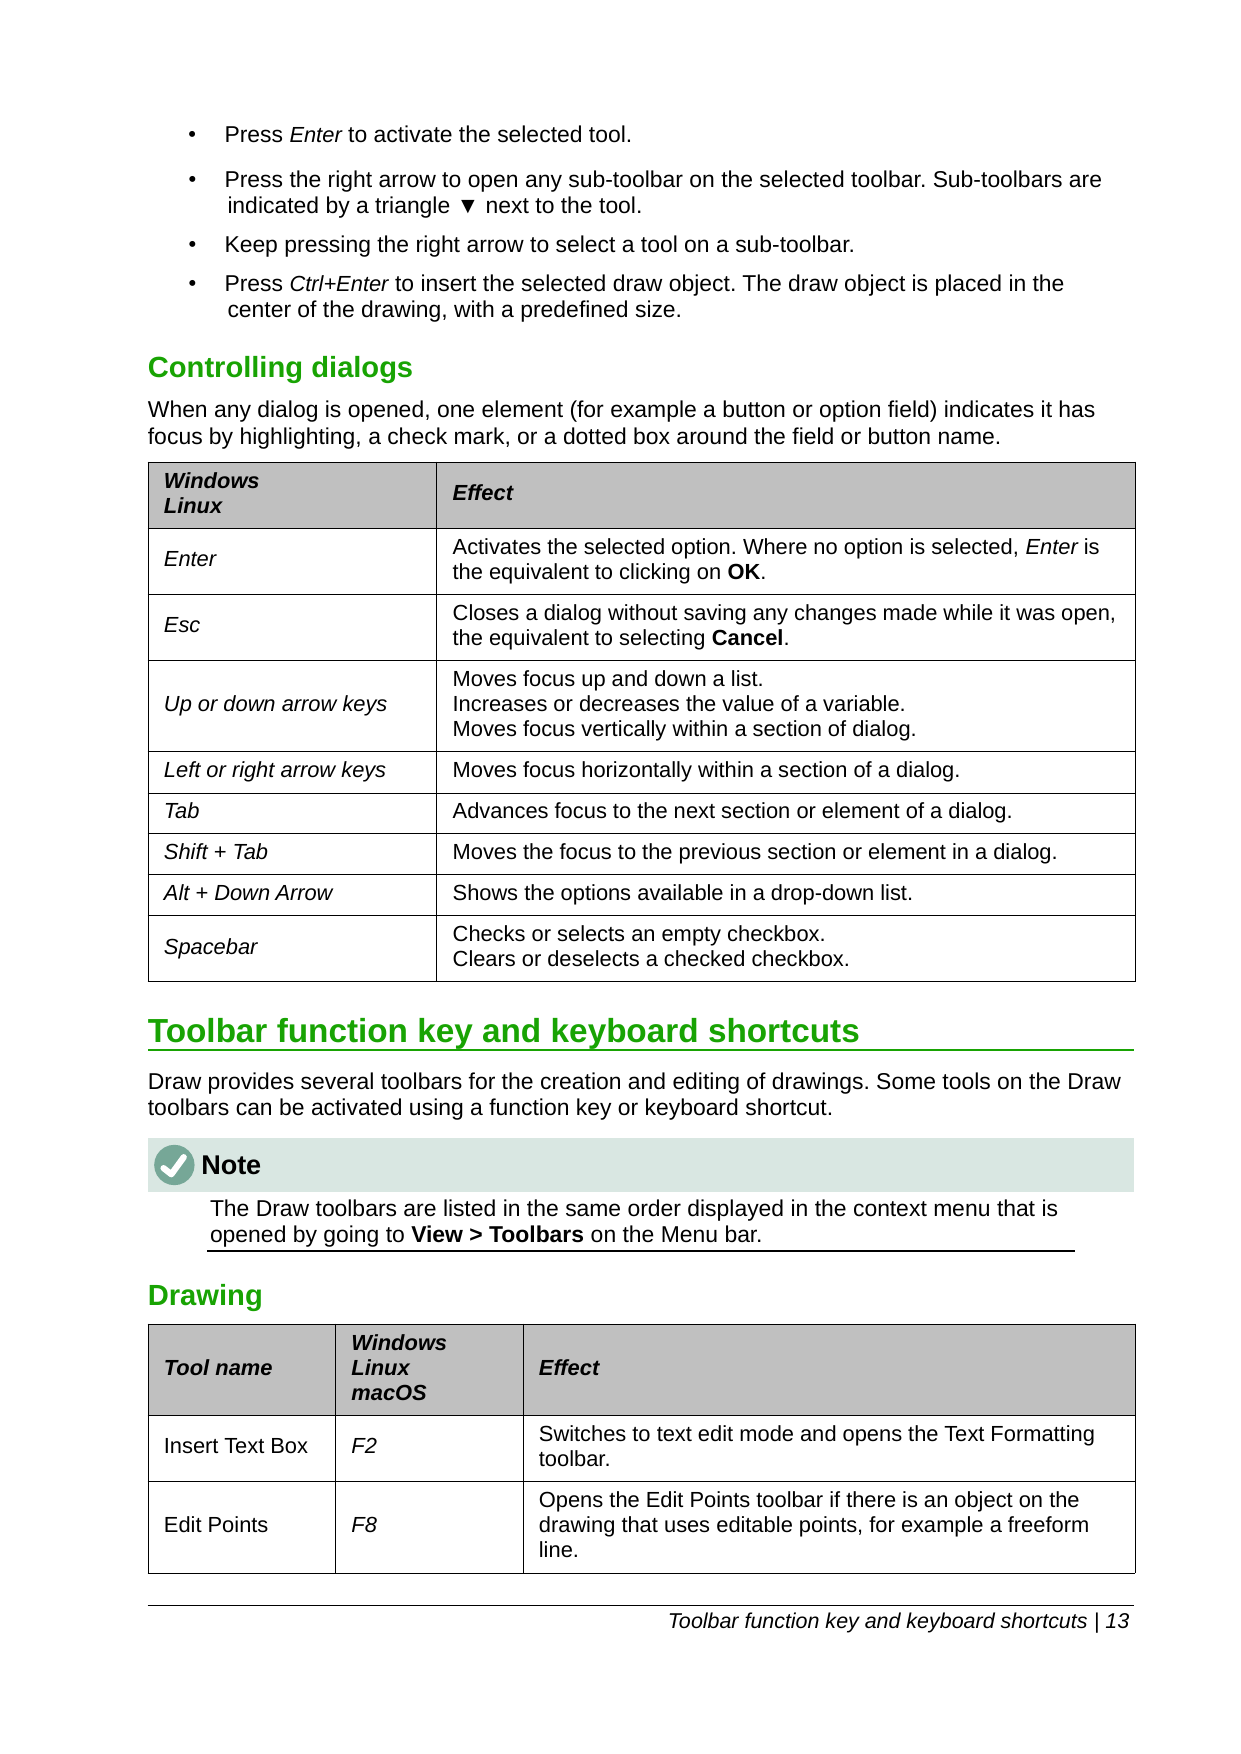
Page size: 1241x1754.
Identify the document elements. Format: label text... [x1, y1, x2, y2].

list Keep pressing the right arrow to select a tool on a sub-toolbar. [185, 228, 1134, 257]
subtitle Drawing [148, 1277, 1134, 1311]
table_cell Tab [149, 794, 436, 833]
table_cell F2 [336, 1416, 523, 1481]
table_cell Opens the Edit Points toolbar if there is an object on the drawing that uses editable points, for example a freeform line. [524, 1482, 1135, 1572]
text Draw provides several toolbars for the creation and editing of drawings. Some tools on the Draw toolbars can be activated using a function key or keyboard shortcut. [148, 1068, 1134, 1121]
table_header Windows Linux macOS [336, 1325, 523, 1415]
table_cell Closes a dialog without saving any changes made while it was open, the equivalent to selecting Cancel. [437, 595, 1135, 660]
table_cell Spacebar [149, 916, 436, 981]
table_cell F8 [336, 1482, 523, 1572]
table_cell Shows the options available in a drop-down list. [437, 875, 1135, 915]
table_cell Up or down arrow keys [149, 661, 436, 751]
table_header Tool name [149, 1325, 335, 1415]
table_cell Shift + Tab [149, 834, 436, 874]
list Press Ctrl+Enter to insert the selected draw object. The draw object is placed in the center of the drawing, with a predefined size. [185, 267, 1134, 325]
list Press the right arrow to open any sub-toolbar on the selected toolbar. Sub-toolbars are indicated by a triangle ▼ next to the tool. [185, 163, 1134, 218]
table_cell Edit Points [149, 1482, 335, 1572]
table_cell Esc [149, 595, 436, 660]
table_cell Checks or selects an empty checkbox. Clears or deselects a checked checkbox. [437, 916, 1135, 981]
table_cell Activates the selected option. Where no option is selected, Enter is the equivalent to clicking on OK. [437, 529, 1135, 594]
list Press Enter to activate the selected tool. [185, 118, 1134, 150]
table_cell Alt + Down Arrow [149, 875, 436, 915]
table_cell Moves the focus to the previous section or element in a dialog. [437, 834, 1135, 874]
table_cell Enter [149, 529, 436, 594]
subtitle Note [148, 1138, 1134, 1192]
subtitle Toolbar function key and keyboard shortcuts [148, 1011, 1134, 1049]
table_cell Moves focus horizontally within a section of a dialog. [437, 752, 1135, 792]
table_header Effect [524, 1325, 1135, 1415]
table_cell Advances focus to the next section or element of a dialog. [437, 794, 1135, 833]
text The Draw toolbars are listed in the same order displayed in the context menu that is opened by going to View > Toolbars on the Menu bar. [207, 1192, 1075, 1250]
table_cell Switches to text edit mode and opens the Text Formatting toolbar. [524, 1416, 1135, 1481]
table_header Windows Linux [149, 463, 436, 528]
table_header Effect [437, 463, 1135, 528]
table_cell Moves focus up and down a list. Increases or decreases the value of a variable. Moves focus vertically within a section of dialog. [437, 661, 1135, 751]
table_cell Left or right arrow keys [149, 752, 436, 792]
list When any dialog is opened, one element (for example a button or option field) indicates it has focus by highlighting, a check mark, or a dotted box around the field or button name. [148, 396, 1134, 449]
table_cell Insert Text Box [149, 1416, 335, 1481]
subtitle Controlling dialogs [148, 350, 1134, 384]
